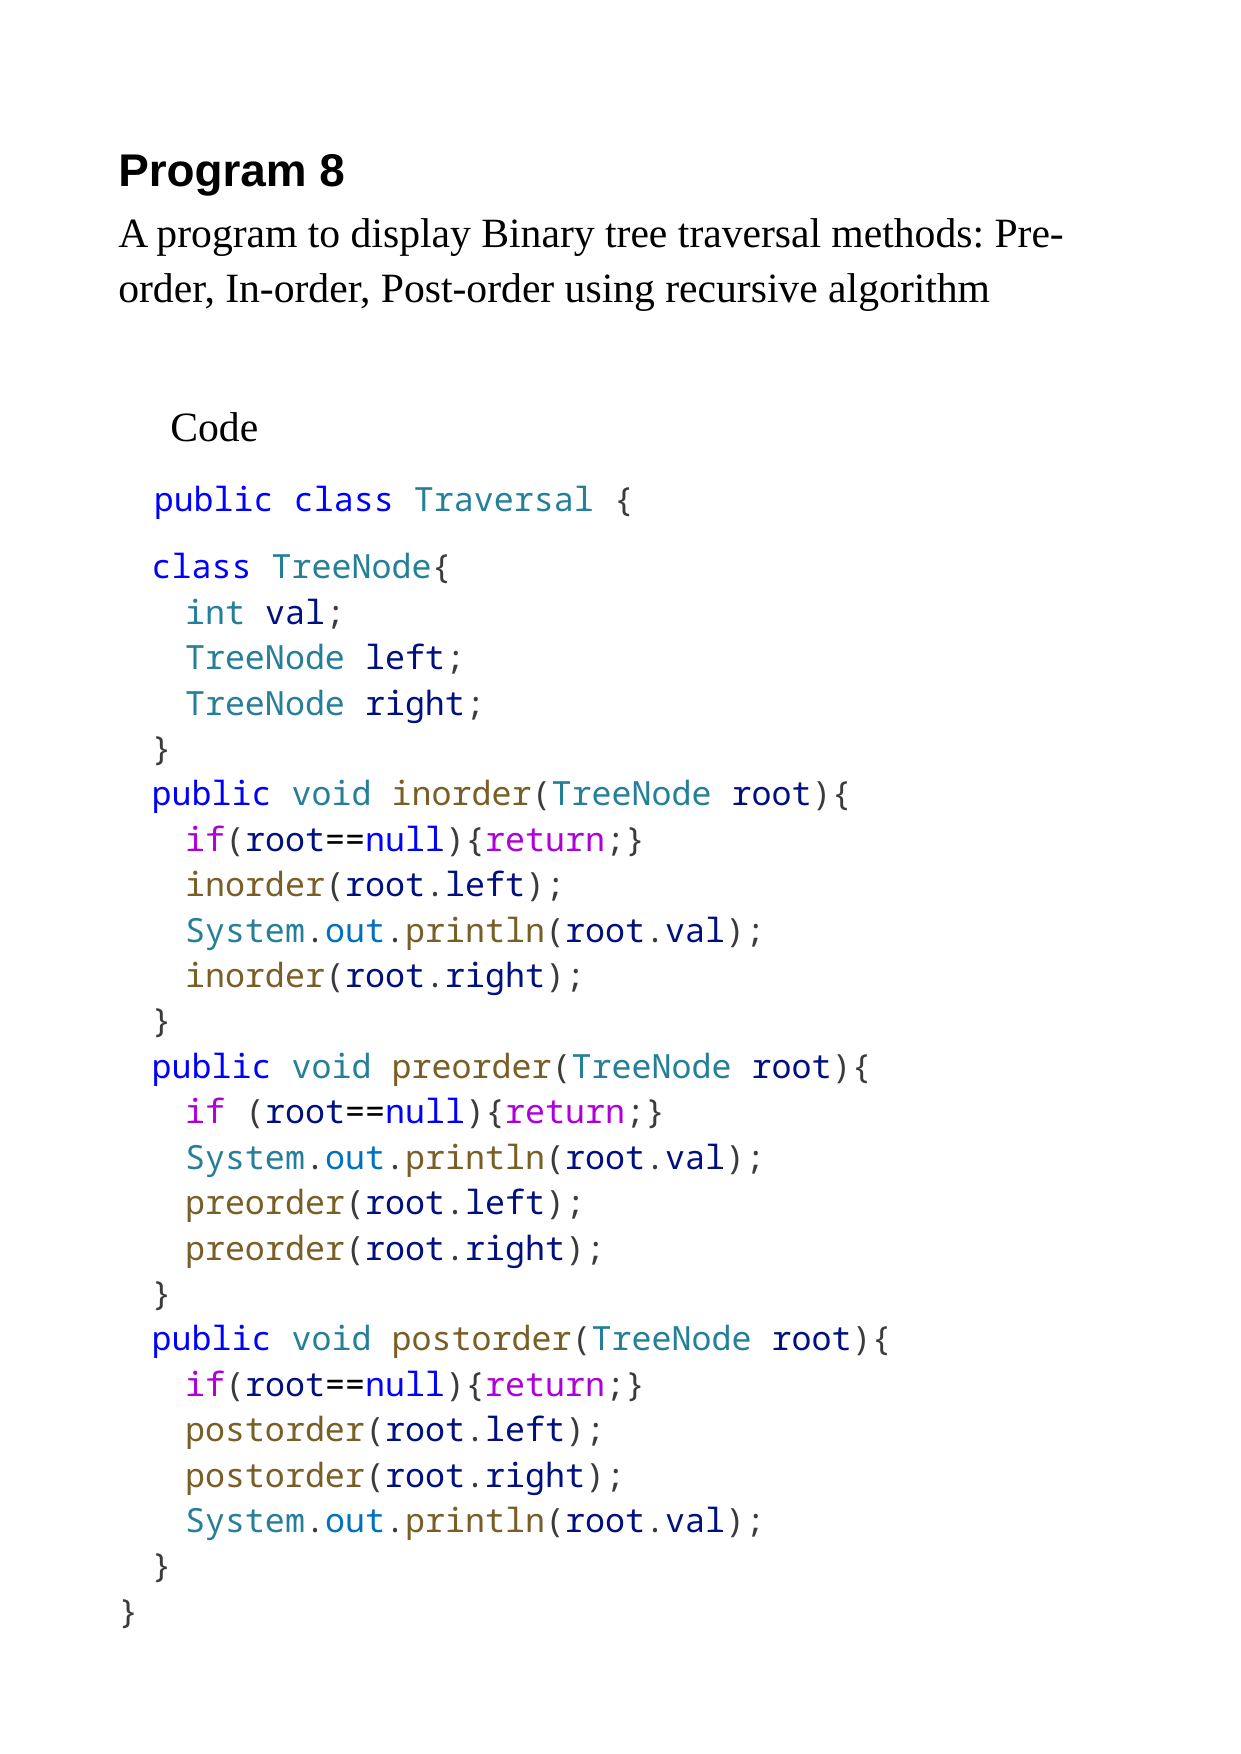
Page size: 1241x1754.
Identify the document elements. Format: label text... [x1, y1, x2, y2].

text preorder(root.right); [118, 1224, 1157, 1270]
text int val; [118, 588, 1157, 634]
text A program to display Binary tree traversal methods: Pre-order, In-order, Post-order using recursive algorithm [118, 208, 1157, 311]
text if (root==null){return;} [118, 1088, 1157, 1133]
text } [118, 1588, 1157, 1633]
text class TreeNode{ [118, 543, 1157, 588]
text System.out.println(root.val); [118, 1133, 1157, 1179]
text } [118, 725, 1157, 770]
text } [118, 1270, 1157, 1315]
text System.out.println(root.val); [118, 906, 1157, 952]
text } [118, 1542, 1157, 1588]
subtitle Program 8 [118, 143, 1157, 196]
text System.out.println(root.val); [118, 1497, 1157, 1542]
text public void inorder(TreeNode root){ [118, 770, 1157, 816]
text public class Traversal { [118, 472, 1157, 521]
text postorder(root.left); [118, 1406, 1157, 1451]
text Code [118, 403, 1157, 451]
text postorder(root.right); [118, 1451, 1157, 1497]
text public void postorder(TreeNode root){ [118, 1315, 1157, 1361]
text TreeNode right; [118, 679, 1157, 725]
text if(root==null){return;} [118, 816, 1157, 861]
text } [118, 997, 1157, 1043]
text TreeNode left; [118, 634, 1157, 679]
text if(root==null){return;} [118, 1361, 1157, 1406]
text inorder(root.left); [118, 861, 1157, 906]
text public void preorder(TreeNode root){ [118, 1043, 1157, 1088]
text preorder(root.left); [118, 1179, 1157, 1224]
text inorder(root.right); [118, 952, 1157, 997]
